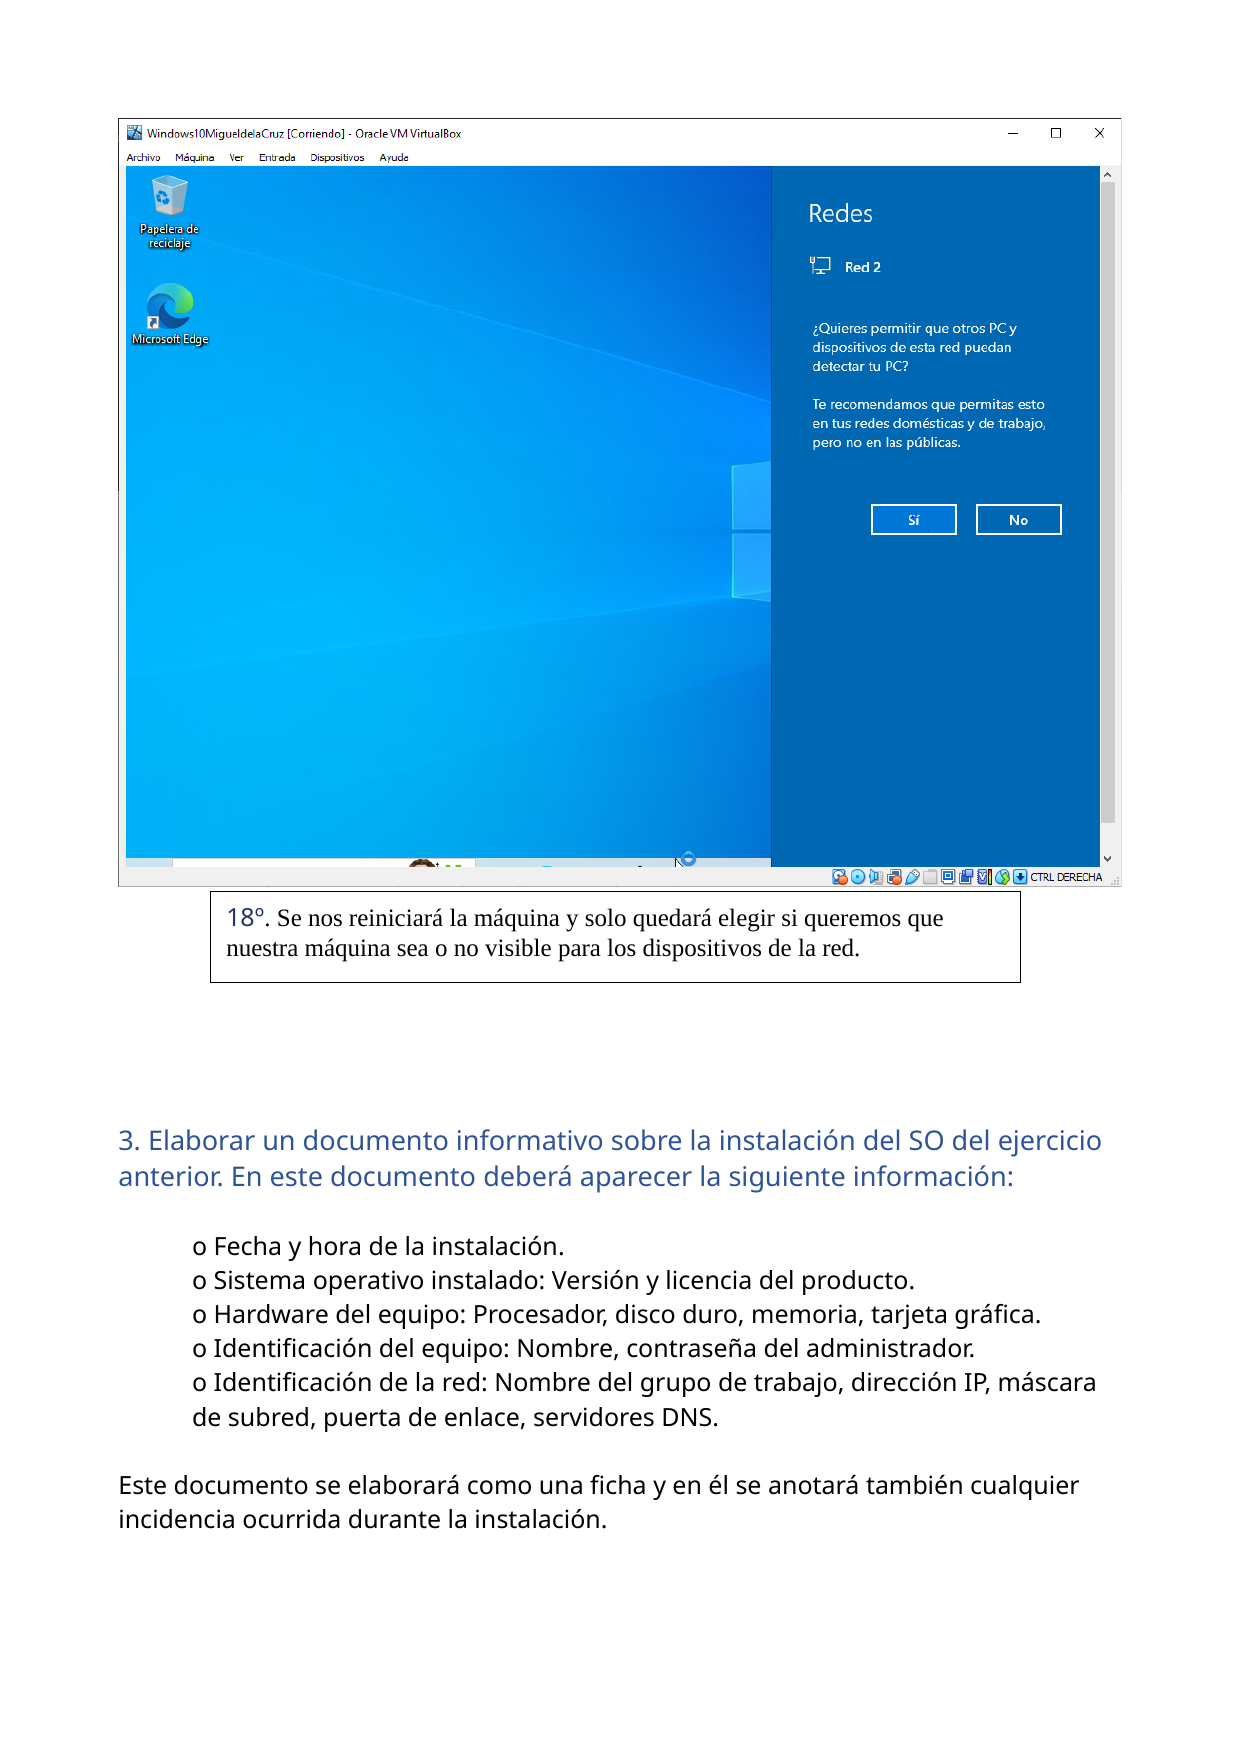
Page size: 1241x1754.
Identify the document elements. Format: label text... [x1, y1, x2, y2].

text o Fecha y hora de la instalación. [192, 1229, 1122, 1263]
text 18º. Se nos reiniciará la máquina y solo quedará elegir si queremos que nuestra máquina sea o no visible para los dispositivos de la red. [226, 899, 1005, 962]
text o Hardware del equipo: Procesador, disco duro, memoria, tarjeta gráfica. [192, 1297, 1122, 1331]
text o Identificación de la red: Nombre del grupo de trabajo, dirección IP, máscara de subred, puerta de enlace, servidores DNS. [192, 1365, 1122, 1433]
text o Sistema operativo instalado: Versión y licencia del producto. [192, 1263, 1122, 1297]
subtitle 3. Elaborar un documento informativo sobre la instalación del SO del ejercicio anterior. En este documento deberá aparecer la siguiente información: [118, 1121, 1122, 1195]
text Este documento se elaborará como una ficha y en él se anotará también cualquier incidencia ocurrida durante la instalación. [118, 1467, 1122, 1535]
text o Identificación del equipo: Nombre, contraseña del administrador. [192, 1331, 1122, 1365]
